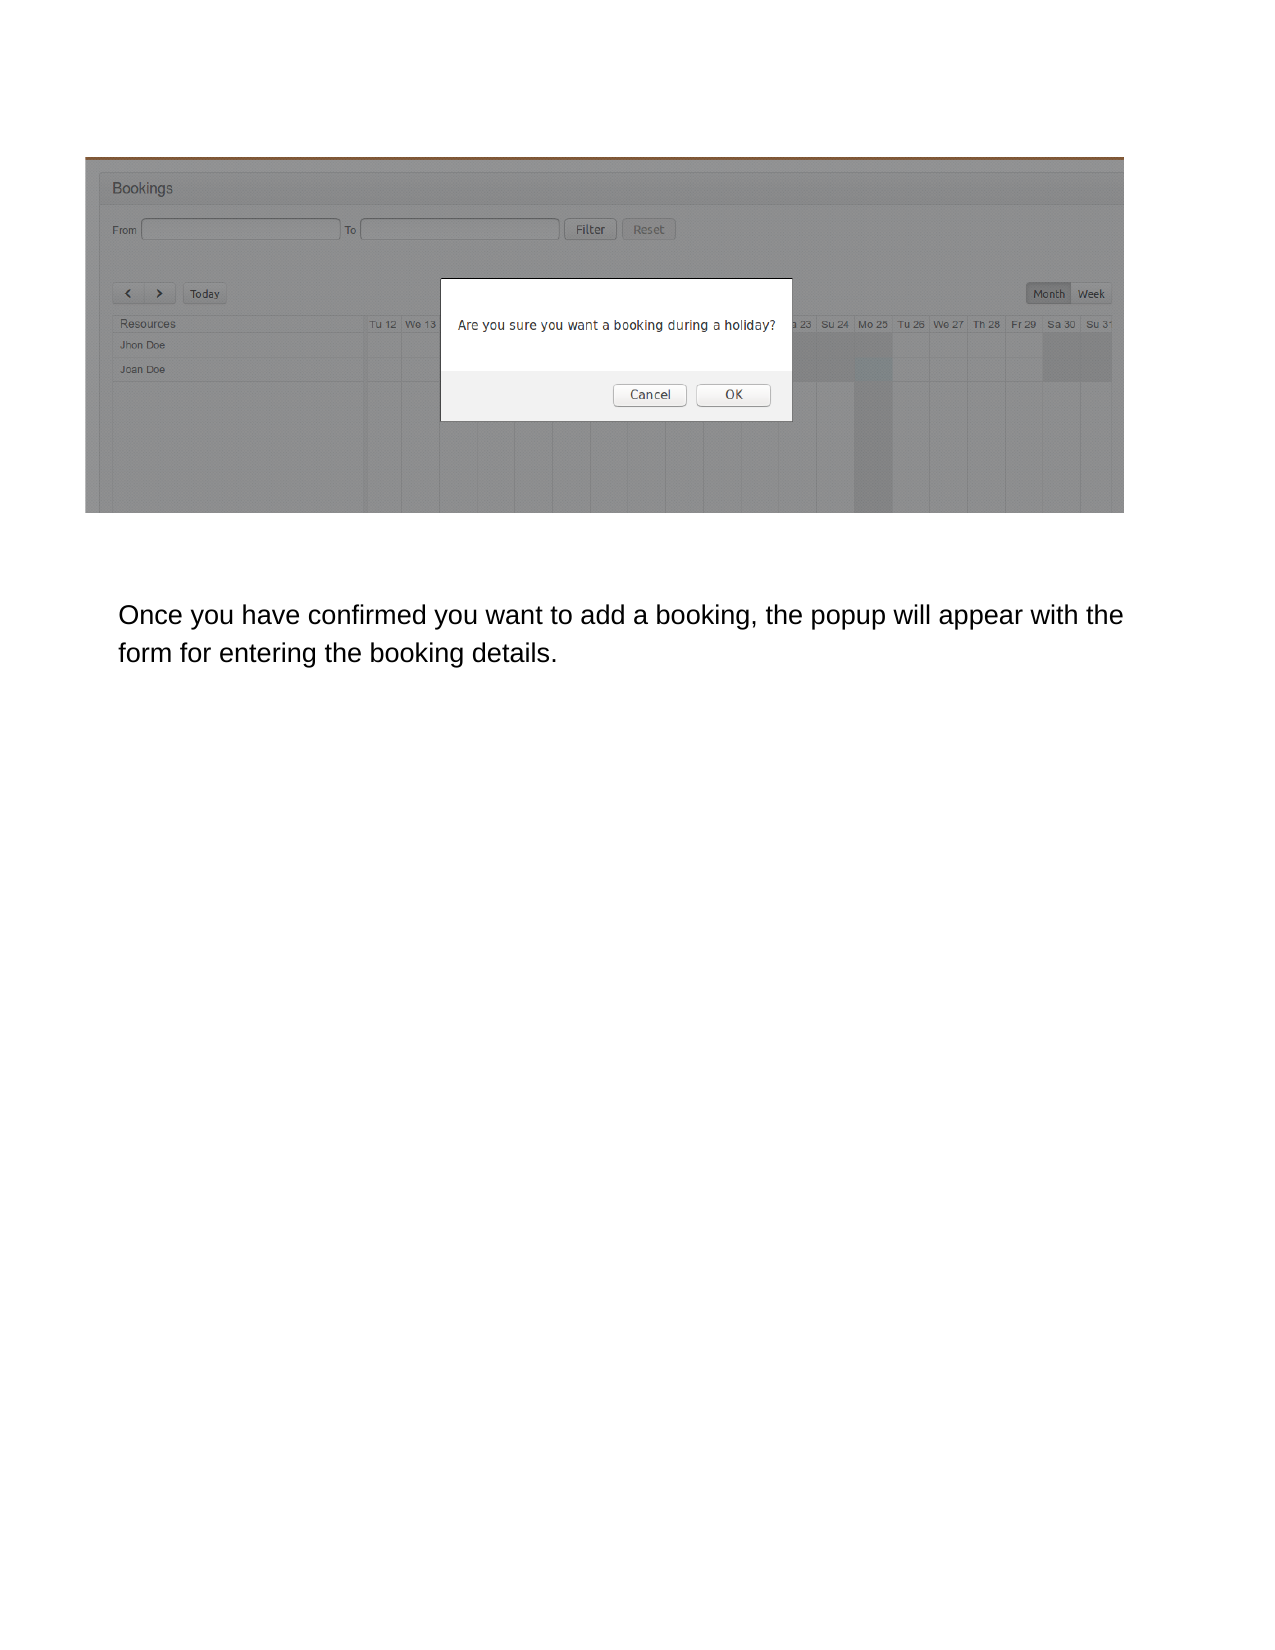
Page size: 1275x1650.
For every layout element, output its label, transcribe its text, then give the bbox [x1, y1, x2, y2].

picture [85, 157, 1124, 513]
text Once you have confirmed you want to add a booking, the popup will appear with the form for entering the booking details. [118, 599, 1157, 668]
